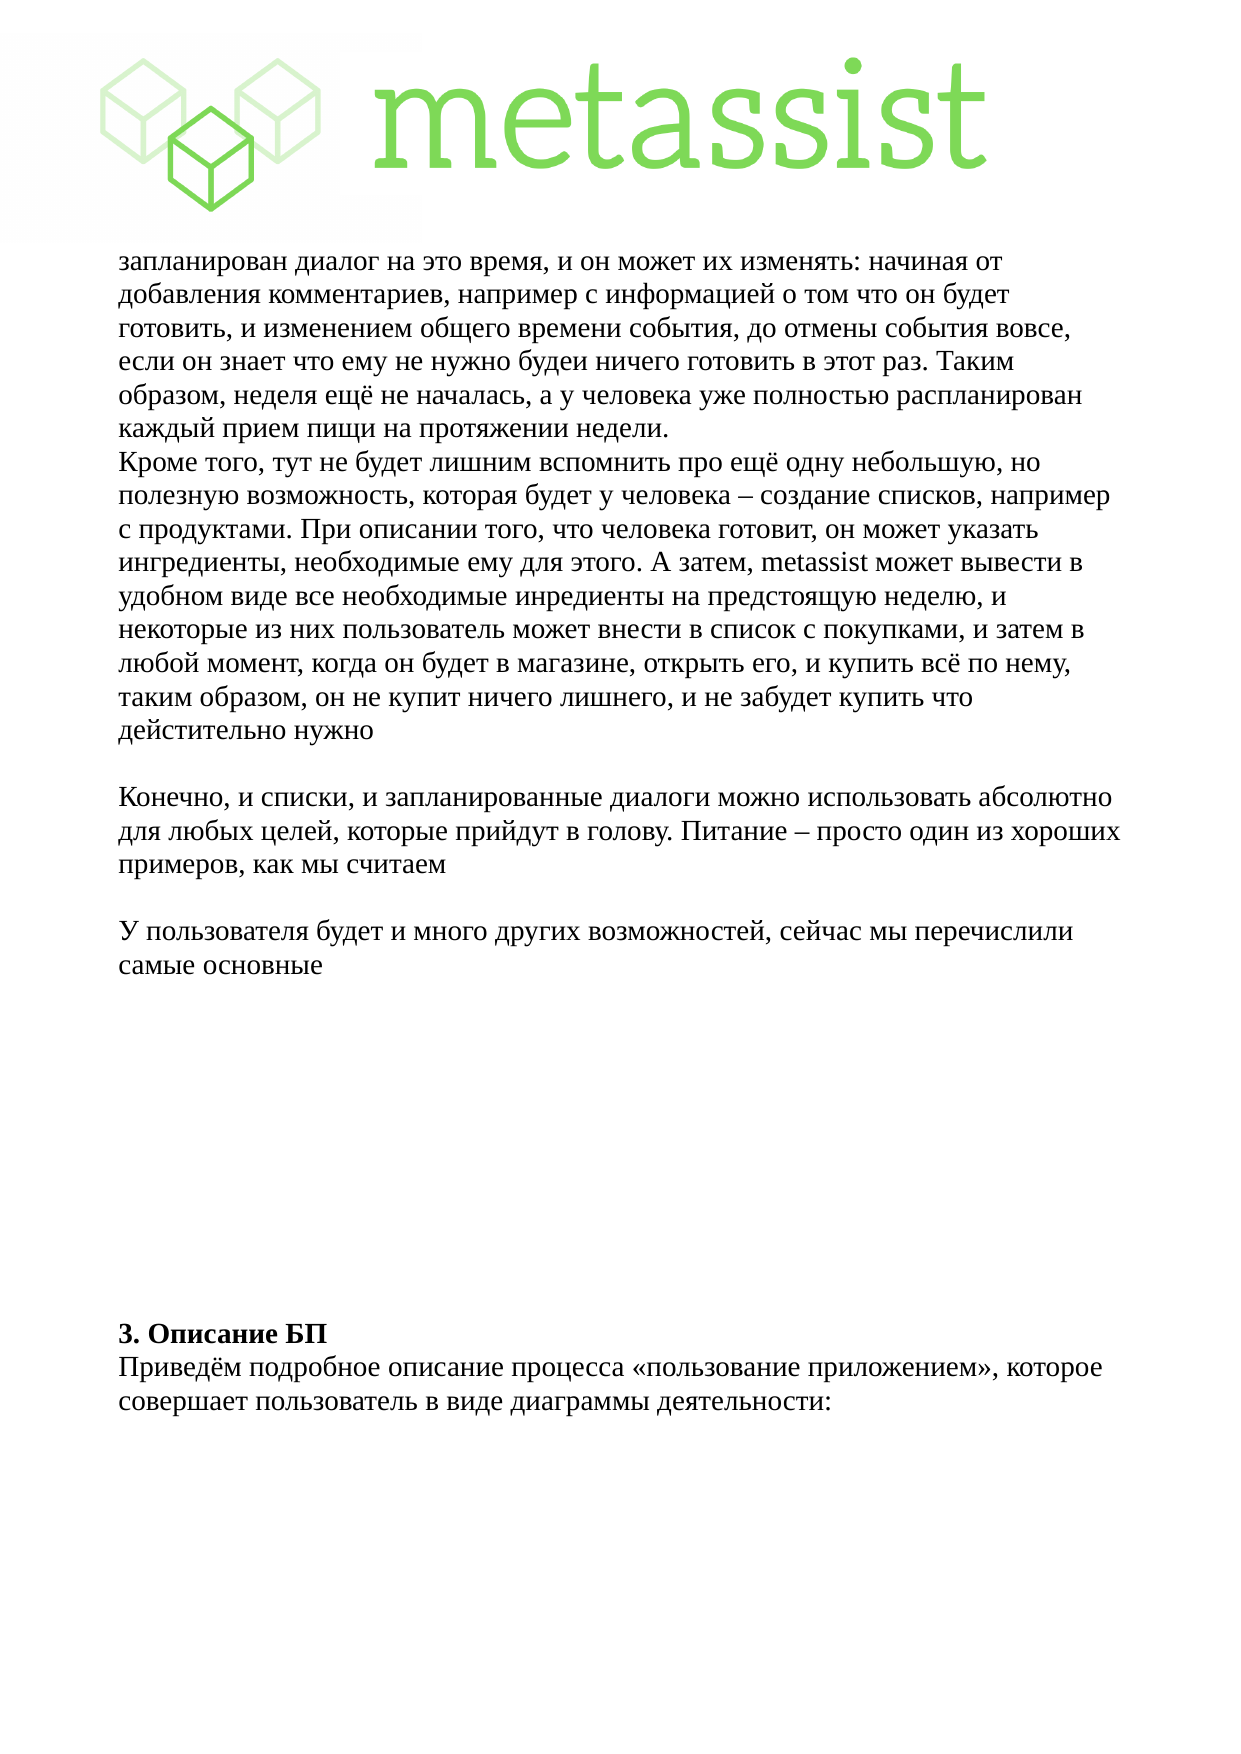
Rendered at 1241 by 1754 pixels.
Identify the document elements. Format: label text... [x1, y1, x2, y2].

text Кроме того, тут не будет лишним вспомнить про ещё одну небольшую, но полезную возможность, которая будет у человека – создание списков, например с продуктами. При описании того, что человека готовит, он может указать ингредиенты, необходимые ему для этого. А затем, metassist может вывести в удобном виде все необходимые инредиенты на предстоящую неделю, и некоторые из них пользователь может внести в список с покупками, и затем в любой момент, когда он будет в магазине, открыть его, и купить всё по нему, таким образом, он не купит ничего лишнего, и не забудет купить что дейстительно нужно [118, 444, 1122, 746]
text Приведём подробное описание процесса «пользование приложением», которое совершает пользователь в виде диаграммы деятельности: [118, 1349, 1122, 1417]
text запланирован диалог на это время, и он может их изменять: начиная от добавления комментариев, например с информацией о том что он будет готовить, и изменением общего времени события, до отмены события вовсе, если он знает что ему не нужно будеи ничего готовить в этот раз. Таким образом, неделя ещё не началась, а у человека уже полностью распланирован каждый прием пищи на протяжении недели. [118, 176, 1122, 444]
text Конечно, и списки, и запланированные диалоги можно использовать абсолютно для любых целей, которые прийдут в голову. Питание – просто один из хороших примеров, как мы считаем [118, 779, 1122, 880]
picture [0, 33, 1008, 243]
text 3. Описание БП [118, 1316, 1122, 1349]
text У пользователя будет и много других возможностей, сейчас мы перечислили самые основные [118, 913, 1122, 981]
